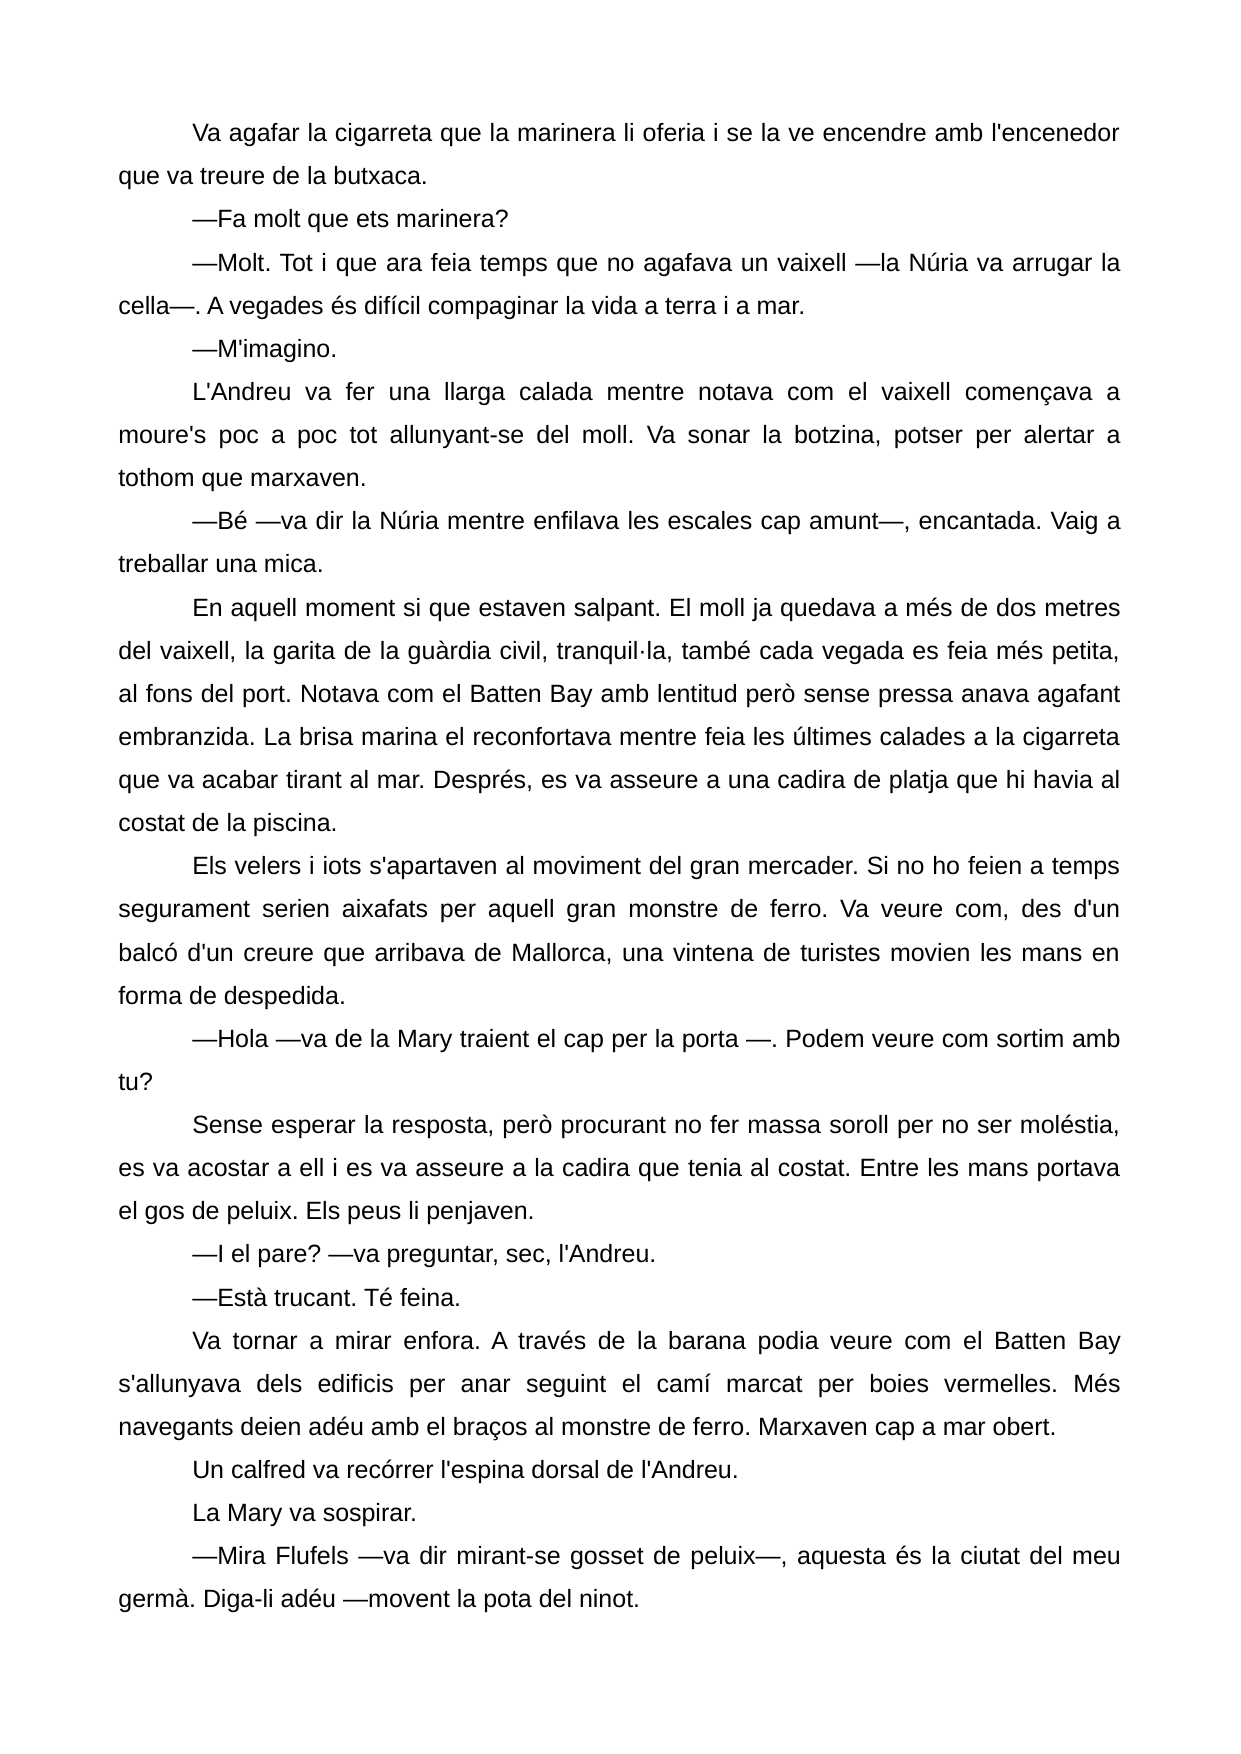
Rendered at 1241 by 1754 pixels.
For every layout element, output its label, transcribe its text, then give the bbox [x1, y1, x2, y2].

text —Està trucant. Té feina. [118, 1282, 1122, 1311]
text —Hola —va de la Mary traient el cap per la porta —. Podem veure com sortim amb tu? [118, 1024, 1122, 1096]
text La Mary va sospirar. [118, 1498, 1122, 1527]
text L'Andreu va fer una llarga calada mentre notava com el vaixell començava a moure's poc a poc tot allunyant-se del moll. Va sonar la botzina, potser per alertar a tothom que marxaven. [118, 377, 1122, 492]
text Sense esperar la resposta, però procurant no fer massa soroll per no ser moléstia, es va acostar a ell i es va asseure a la cadira que tenia al costat. Entre les mans portava el gos de peluix. Els peus li penjaven. [118, 1110, 1122, 1225]
text —M'imagino. [118, 334, 1122, 362]
text Un calfred va recórrer l'espina dorsal de l'Andreu. [118, 1455, 1122, 1484]
text Va tornar a mirar enfora. A través de la barana podia veure com el Batten Bay s'allunyava dels edificis per anar seguint el camí marcat per boies vermelles. Més navegants deien adéu amb el braços al monstre de ferro. Marxaven cap a mar obert. [118, 1326, 1122, 1441]
text —Bé —va dir la Núria mentre enfilava les escales cap amunt—, encantada. Vaig a treballar una mica. [118, 506, 1122, 578]
text Els velers i iots s'apartaven al moviment del gran mercader. Si no ho feien a temps segurament serien aixafats per aquell gran monstre de ferro. Va veure com, des d'un balcó d'un creure que arribava de Mallorca, una vintena de turistes movien les mans en forma de despedida. [118, 851, 1122, 1009]
text —Fa molt que ets marinera? [118, 204, 1122, 233]
text —I el pare? —va preguntar, sec, l'Andreu. [118, 1239, 1122, 1268]
text —Molt. Tot i que ara feia temps que no agafava un vaixell —la Núria va arrugar la cella—. A vegades és difícil compaginar la vida a terra i a mar. [118, 247, 1122, 319]
text En aquell moment si que estaven salpant. El moll ja quedava a més de dos metres del vaixell, la garita de la guàrdia civil, tranquil·la, també cada vegada es feia més petita, al fons del port. Notava com el Batten Bay amb lentitud però sense pressa anava agafant embranzida. La brisa marina el reconfortava mentre feia les últimes calades a la cigarreta que va acabar tirant al mar. Després, es va asseure a una cadira de platja que hi havia al costat de la piscina. [118, 592, 1122, 837]
text Va agafar la cigarreta que la marinera li oferia i se la ve encendre amb l'encenedor que va treure de la butxaca. [118, 118, 1122, 190]
text —Mira Flufels —va dir mirant-se gosset de peluix—, aquesta és la ciutat del meu germà. Diga-li adéu —movent la pota del ninot. [118, 1541, 1122, 1613]
